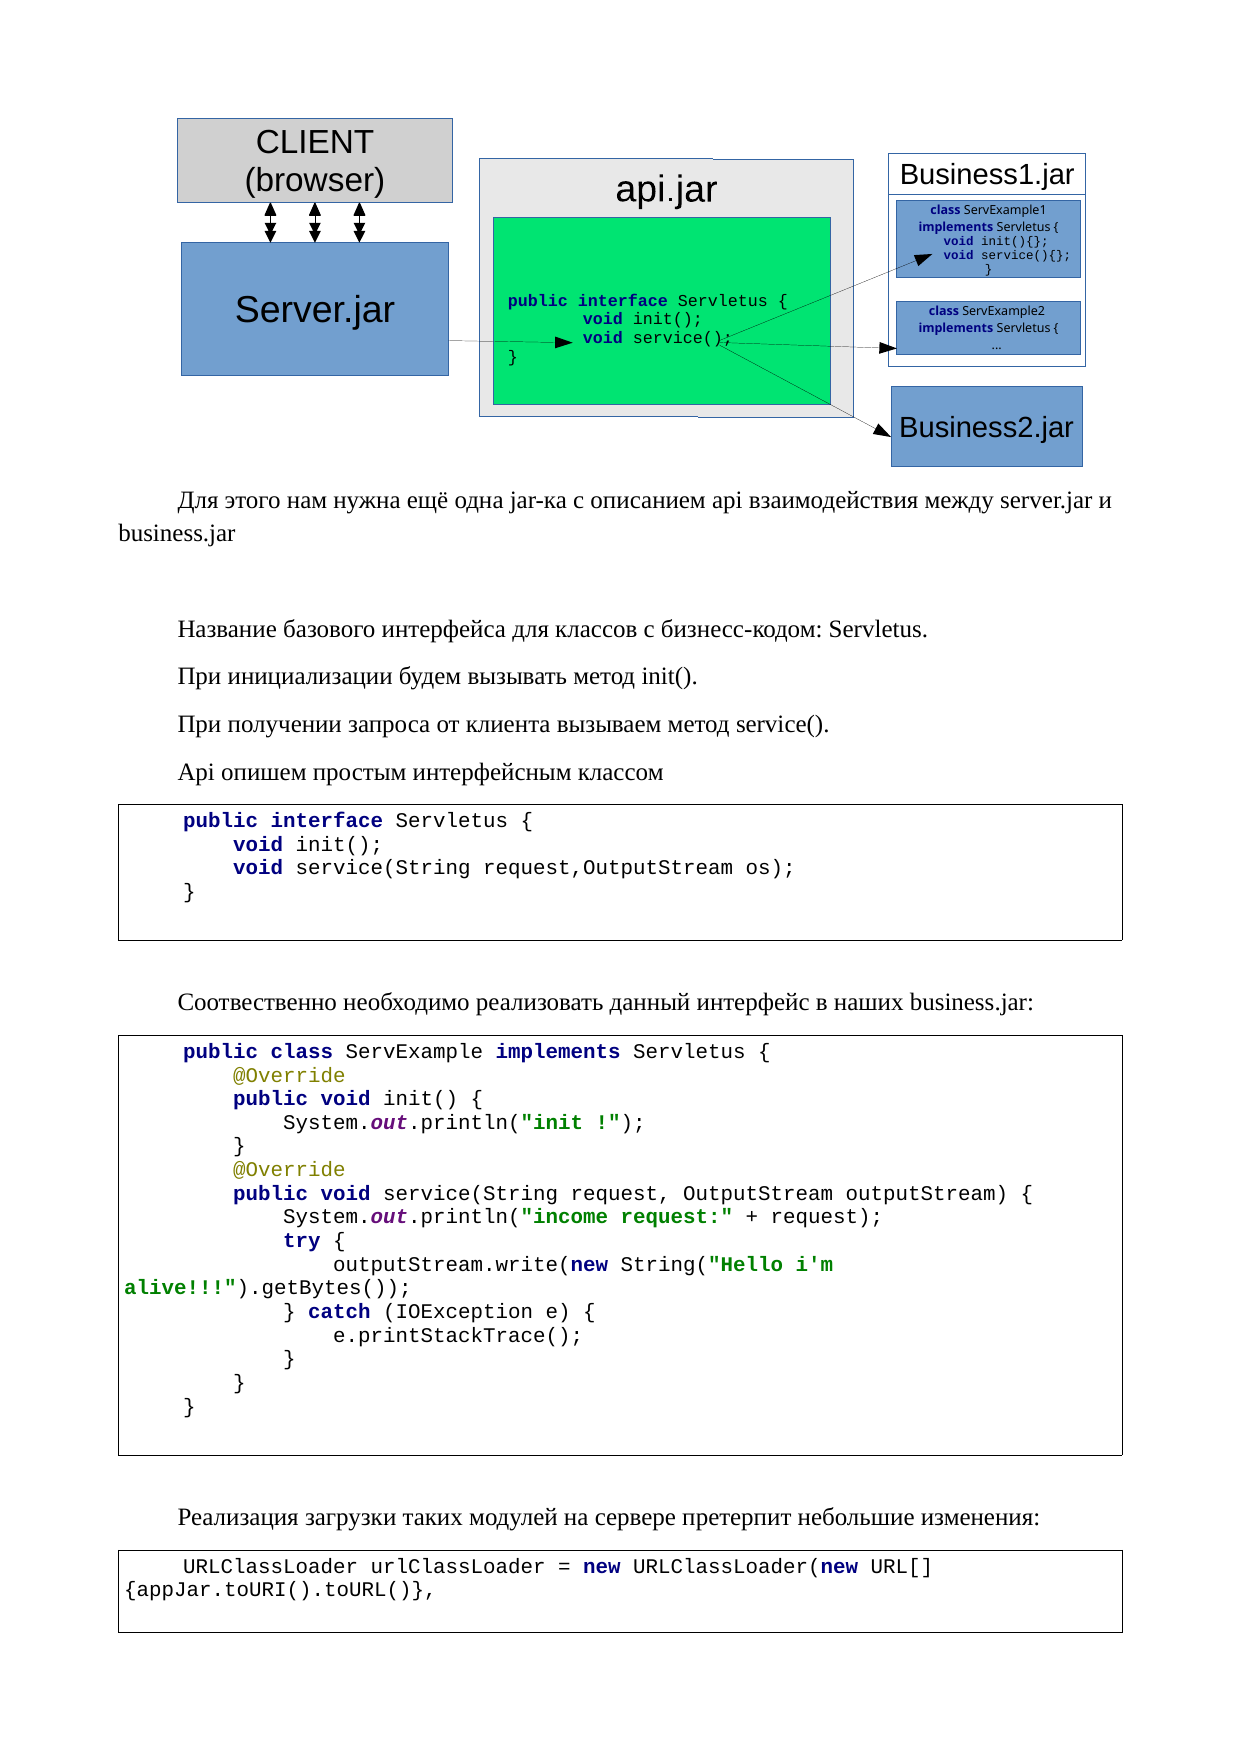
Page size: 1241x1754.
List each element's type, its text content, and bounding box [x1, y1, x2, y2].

text Для этого нам нужна ещё одна jar-ка с описанием api взаимодействия между server.jar и business.jar [118, 486, 1122, 547]
text Название базового интерфейса для классов с бизнесс-кодом: Servletus. [118, 614, 1122, 642]
text При инициализации будем вызывать метод init(). [118, 661, 1122, 690]
table_header public class ServExample implements Servletus { @Override public void init() { System.out.println("init !"); } @Override public void service(String request, OutputStream outputStream) { System.out.println("income request:" + request); try { outputStream.write(new String("Hello i'm alive!!!").getBytes()); } catch (IOException e) { e.printStackTrace(); } } } [119, 1036, 1122, 1454]
text Реализация загрузки таких модулей на сервере претерпит небольшие изменения: [118, 1502, 1122, 1531]
table_header URLClassLoader urlClassLoader = new URLClassLoader(new URL[]{appJar.toURI().toURL()}, [119, 1551, 1122, 1632]
text Api опишем простым интерфейсным классом [118, 757, 1122, 785]
text При получении запроса от клиента вызываем метод service(). [118, 709, 1122, 738]
text Соотвественно необходимо реализовать данный интерфейс в наших business.jar: [118, 987, 1122, 1016]
table_header public interface Servletus { void init(); void service(String request,OutputStream os); } [119, 805, 1122, 940]
